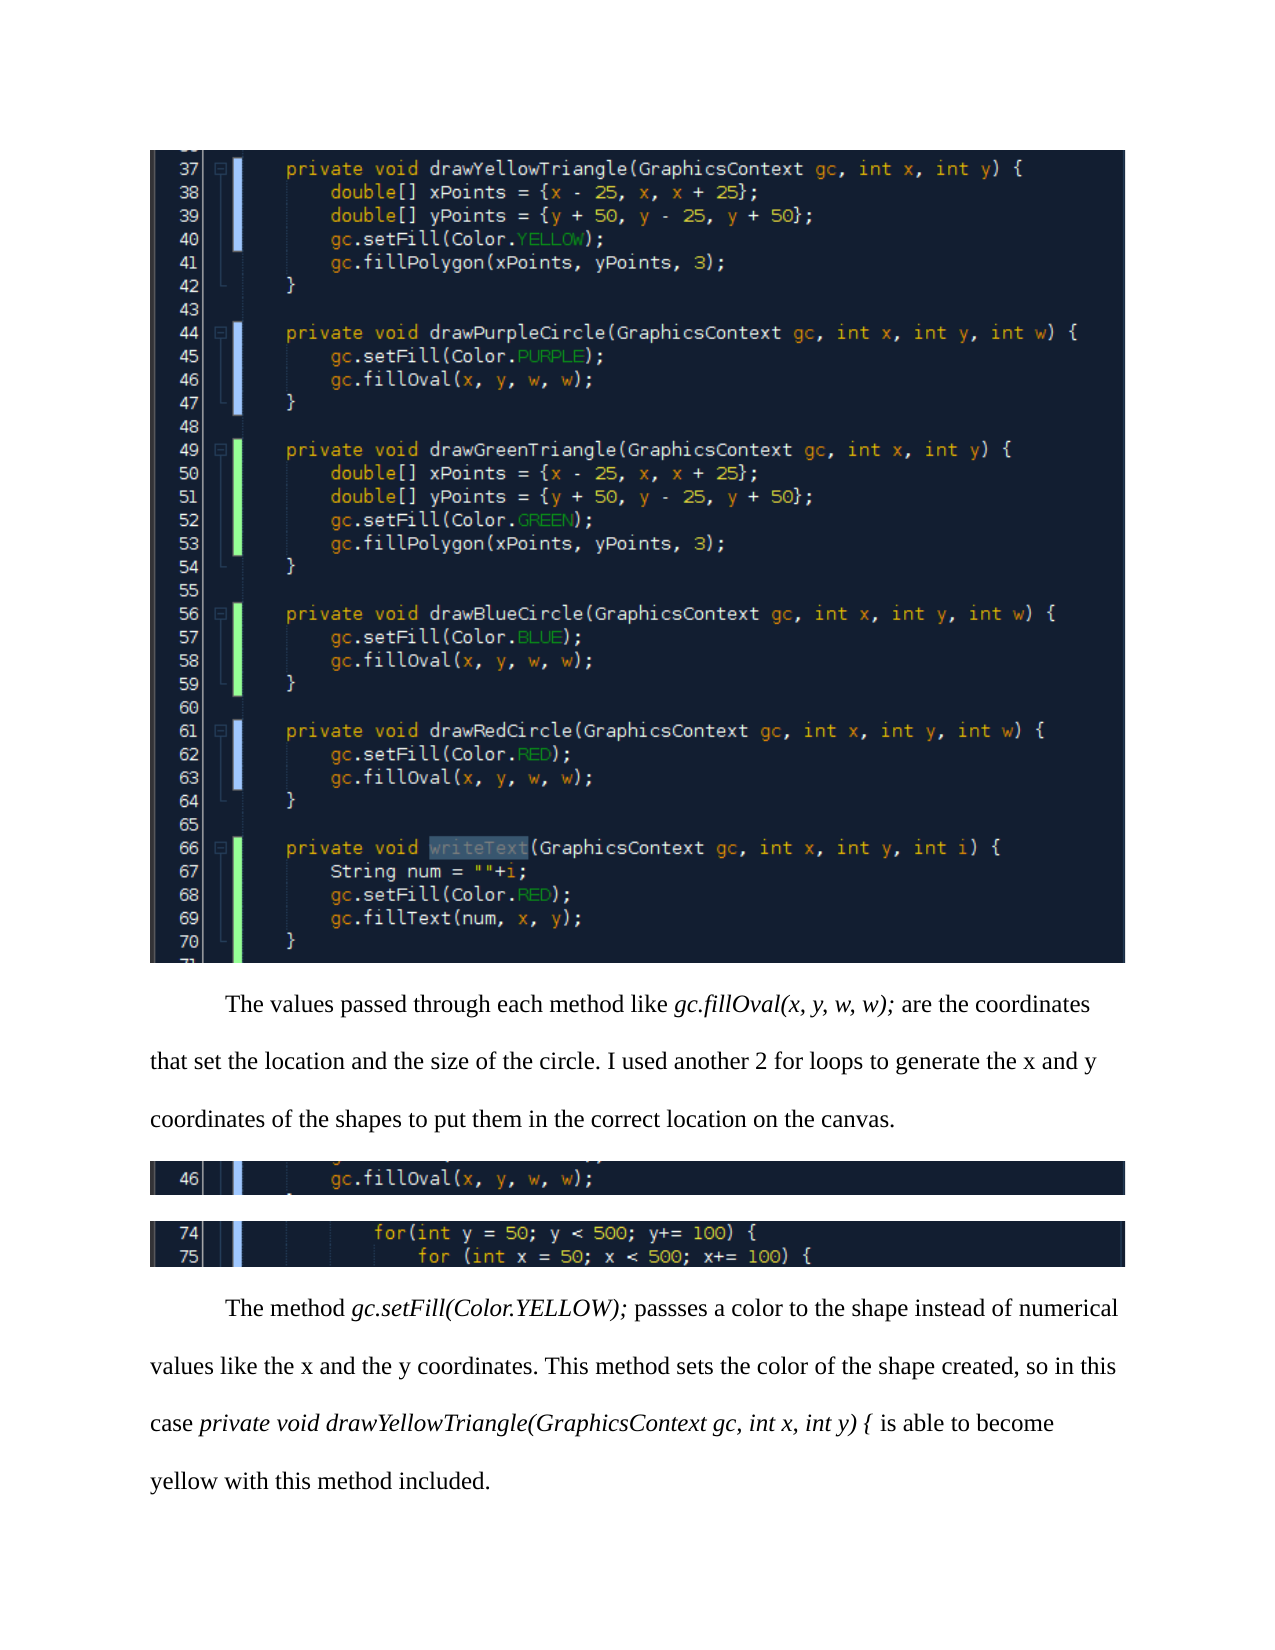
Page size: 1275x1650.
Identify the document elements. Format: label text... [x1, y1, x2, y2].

picture [150, 1161, 1125, 1195]
picture [150, 1221, 1125, 1267]
text The values passed through each method like gc.fillOval(x, y, w, w); are the coordinates that set the location and the size of the circle. I used another 2 for loops to generate the x and y coordinates of the shapes to put them in the correct location on the canvas. [150, 989, 1125, 1133]
picture [150, 150, 1125, 963]
text The method gc.setFill(Color.YELLOW); passses a color to the shape instead of numerical values like the x and the y coordinates. This method sets the color of the shape created, so in this case private void drawYellowTriangle(GraphicsContext gc, int x, int y) { is able to become yellow with this method included. [150, 1293, 1125, 1494]
